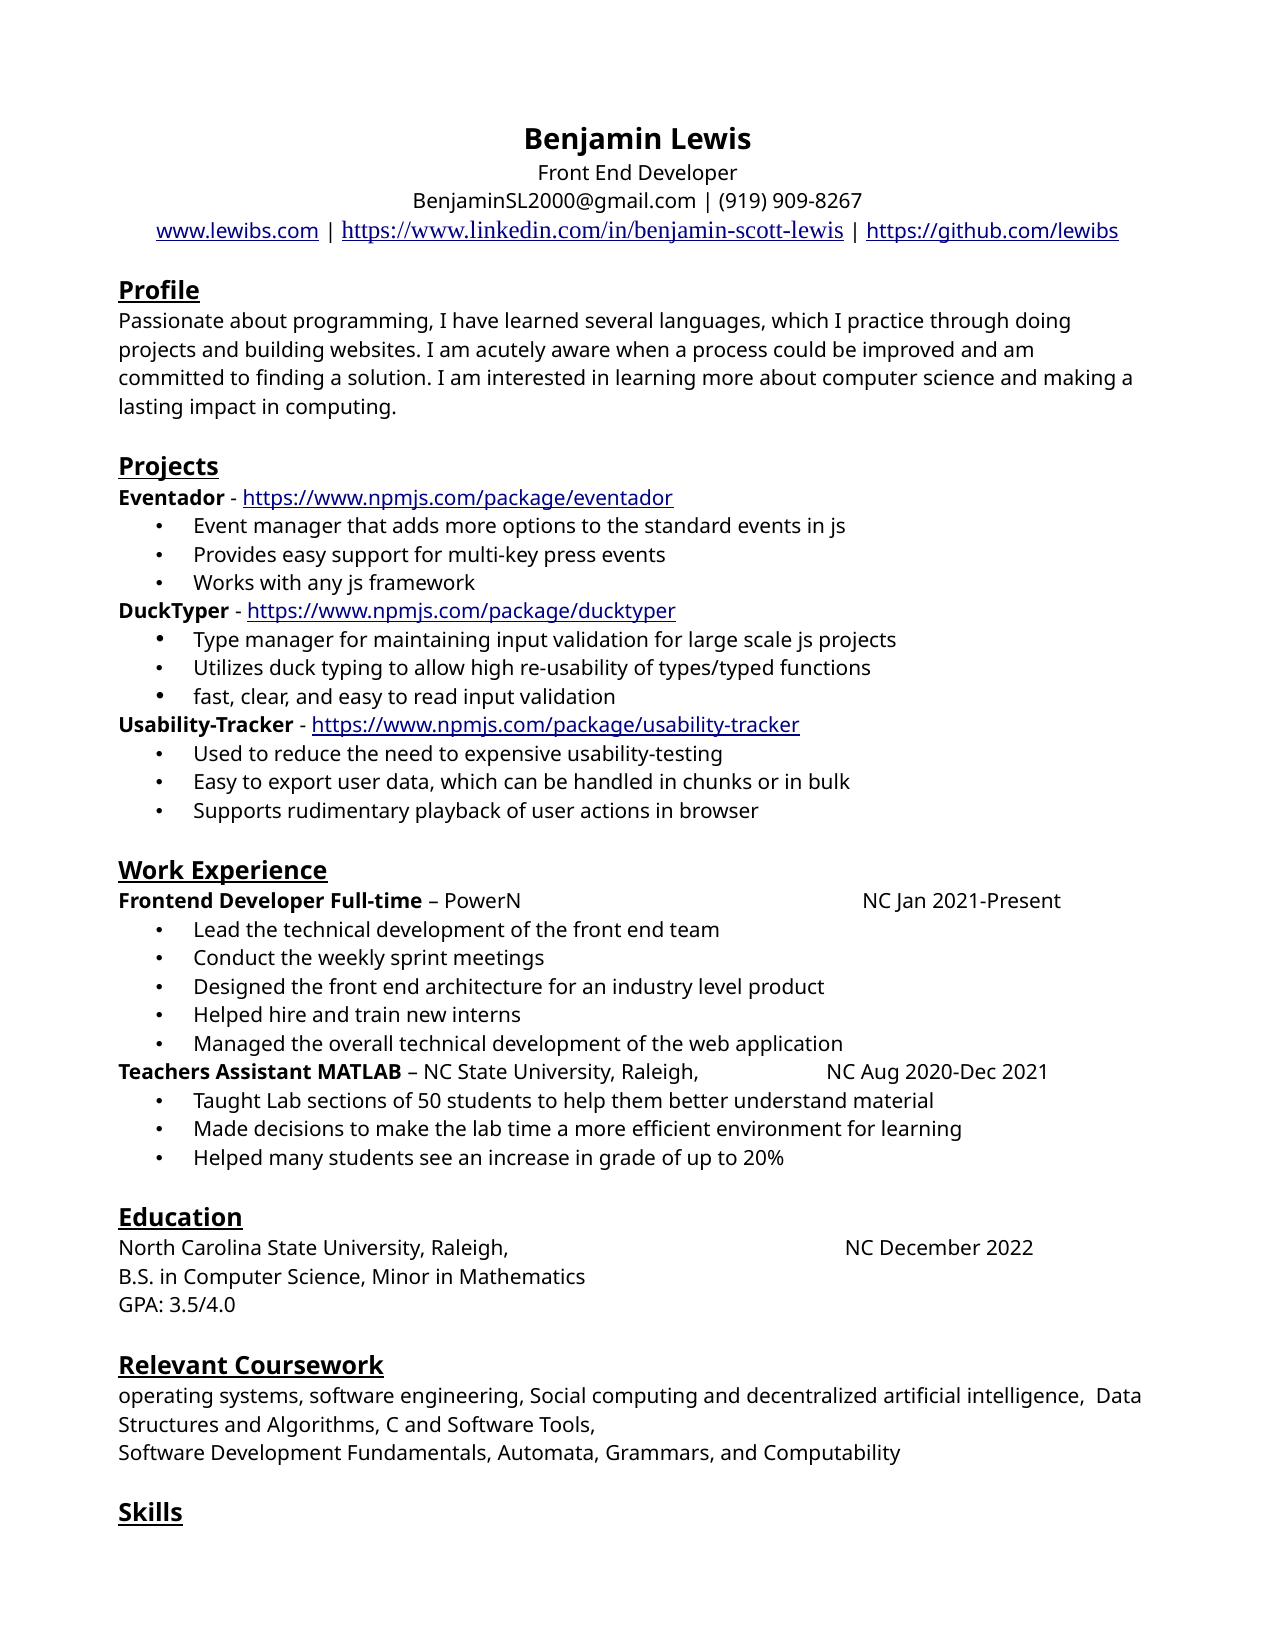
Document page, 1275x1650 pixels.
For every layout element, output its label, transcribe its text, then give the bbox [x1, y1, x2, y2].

list fast, clear, and easy to read input validation [156, 682, 1157, 710]
list Conduct the weekly sprint meetings [156, 943, 1157, 972]
text Benjamin Lewis [118, 118, 1157, 158]
list Provides easy support for multi-key press events [156, 540, 1157, 568]
text www.lewibs.com | https://www.linkedin.com/in/benjamin-scott-lewis | https://github.com/lewibs [118, 215, 1157, 244]
list Lead the technical development of the front end team [156, 915, 1157, 943]
text North Carolina State University, Raleigh, NC December 2022 [118, 1233, 1157, 1262]
list Works with any js framework [156, 568, 1157, 597]
text Frontend Developer Full-time – PowerN NC Jan 2021-Present [118, 887, 1157, 915]
list Event manager that adds more options to the standard events in js [156, 511, 1157, 540]
list Managed the overall technical development of the web application [156, 1029, 1157, 1057]
text GPA: 3.5/4.0 [118, 1290, 1157, 1319]
text Projects [118, 449, 1157, 483]
list Taught Lab sections of 50 students to help them better understand material [156, 1086, 1157, 1114]
list Type manager for maintaining input validation for large scale js projects [156, 625, 1157, 653]
text Skills [118, 1495, 1157, 1529]
text Eventador - https://www.npmjs.com/package/eventador [118, 483, 1157, 511]
text operating systems, software engineering, Social computing and decentralized artificial intelligence, Data Structures and Algorithms, C and Software Tools, [118, 1381, 1157, 1438]
text Work Experience [118, 853, 1157, 887]
list Helped hire and train new interns [156, 1000, 1157, 1029]
text B.S. in Computer Science, Minor in Mathematics [118, 1262, 1157, 1290]
text Software Development Fundamentals, Automata, Grammars, and Computability [118, 1438, 1157, 1467]
text Profile [118, 273, 1157, 307]
list Helped many students see an increase in grade of up to 20% [156, 1143, 1157, 1171]
text Education [118, 1199, 1157, 1233]
list Utilizes duck typing to allow high re-usability of types/typed functions [156, 653, 1157, 682]
text BenjaminSL2000@gmail.com | (919) 909-8267 [118, 186, 1157, 215]
list Easy to export user data, which can be handled in chunks or in bulk [156, 767, 1157, 796]
list Supports rudimentary playback of user actions in browser [156, 796, 1157, 824]
text Passionate about programming, I have learned several languages, which I practice through doing projects and building websites. I am acutely aware when a process could be improved and am committed to finding a solution. I am interested in learning more about computer science and making a lasting impact in computing. [118, 307, 1157, 420]
list Designed the front end architecture for an industry level product [156, 972, 1157, 1000]
list Made decisions to make the lab time a more efficient environment for learning [156, 1114, 1157, 1143]
text Usability-Tracker - https://www.npmjs.com/package/usability-tracker [118, 710, 1157, 739]
text Relevant Coursework [118, 1347, 1157, 1381]
list Used to reduce the need to expensive usability-testing [156, 739, 1157, 767]
text DuckTyper - https://www.npmjs.com/package/ducktyper [118, 597, 1157, 625]
text Front End Developer [118, 158, 1157, 186]
text Teachers Assistant MATLAB – NC State University, Raleigh, NC Aug 2020-Dec 2021 [118, 1057, 1157, 1086]
